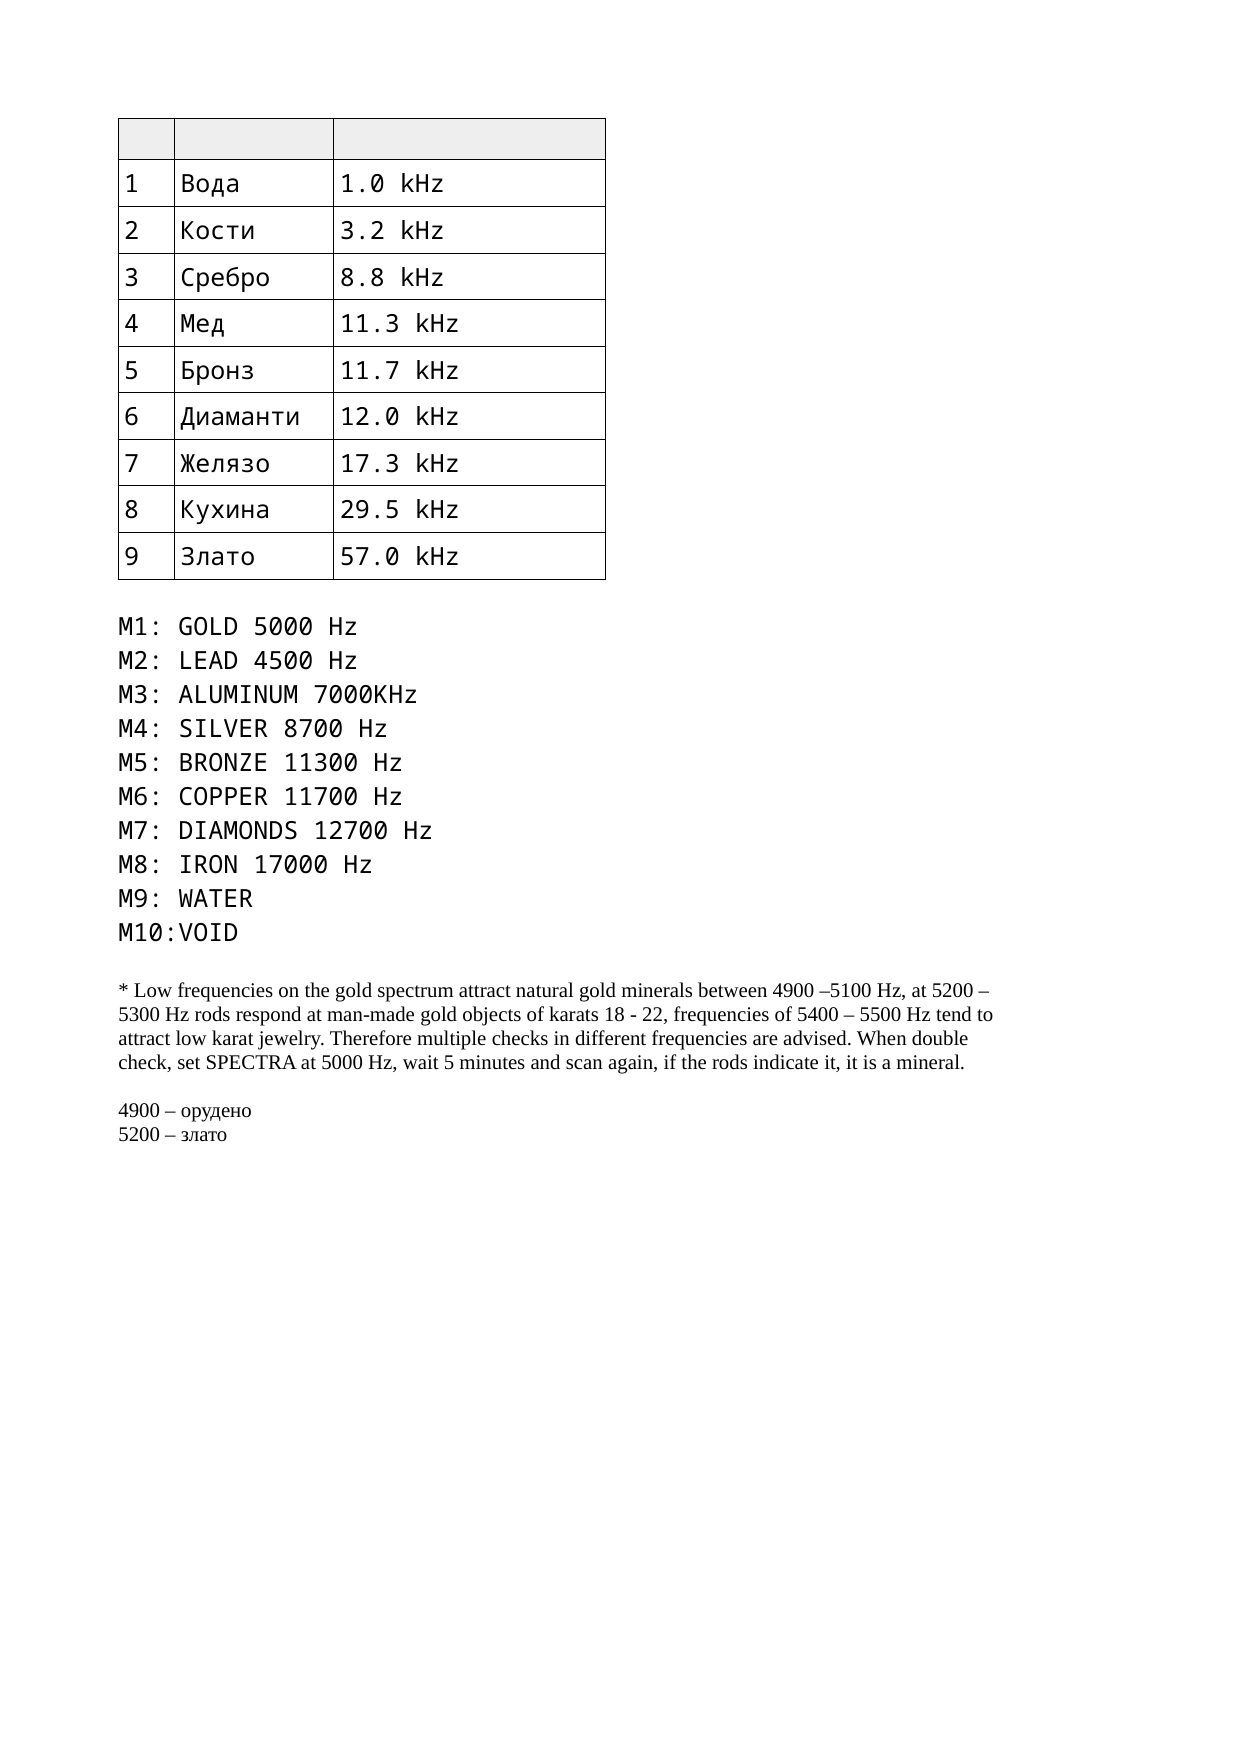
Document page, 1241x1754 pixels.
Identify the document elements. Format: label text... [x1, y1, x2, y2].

table_cell 57.0 kHz [334, 533, 605, 578]
table_cell Вода [175, 160, 333, 206]
text Μ1: GOLD 5000 Hz [118, 608, 1122, 642]
table_cell 8 [119, 486, 174, 532]
table_header [334, 119, 605, 159]
table_cell 9 [119, 533, 174, 578]
table_cell 11.7 kHz [334, 347, 605, 392]
table_cell 4 [119, 300, 174, 346]
table_cell 5 [119, 347, 174, 392]
table_header [175, 119, 333, 159]
table_cell Сребро [175, 254, 333, 299]
text * Low frequencies on the gold spectrum attract natural gold minerals between 4900 –5100 Hz, at 5200 – 5300 Hz rods respond at man-made gold objects of karats 18 - 22, frequencies of 5400 – 5500 Hz tend to attract low karat jewelry. Therefore multiple checks in different frequencies are advised. When double check, set SPECTRA at 5000 Hz, wait 5 minutes and scan again, if the rods indicate it, it is a mineral. [118, 978, 1122, 1074]
table_cell Бронз [175, 347, 333, 392]
table_cell 3 [119, 254, 174, 299]
text 5200 – злато [118, 1122, 1122, 1146]
table_cell Кости [175, 207, 333, 252]
table_header [119, 119, 174, 159]
table_cell 1.0 kHz [334, 160, 605, 206]
table_cell 17.3 kHz [334, 440, 605, 485]
table_cell 11.3 kHz [334, 300, 605, 346]
table_cell 7 [119, 440, 174, 485]
table_cell 3.2 kHz [334, 207, 605, 252]
text 4900 – орудено [118, 1098, 1122, 1122]
text Μ2: LEAD 4500 Hz Μ3: ALUMINUM 7000KHz Μ4: SILVER 8700 Hz Μ5: BRONZE 11300 Hz Μ6: COPPER 11700 Hz Μ7: DIAMONDS 12700 Hz Μ8: IRON 17000 Hz M9: WATER M10:VOID [118, 642, 1122, 949]
table_cell Кухина [175, 486, 333, 532]
table_cell 8.8 kHz [334, 254, 605, 299]
table_cell Мед [175, 300, 333, 346]
table_cell Диаманти [175, 393, 333, 439]
table_cell 1 [119, 160, 174, 206]
table_cell Злато [175, 533, 333, 578]
table_cell 2 [119, 207, 174, 252]
table_cell 6 [119, 393, 174, 439]
table_cell Желязо [175, 440, 333, 485]
table_cell 12.0 kHz [334, 393, 605, 439]
table_cell 29.5 kHz [334, 486, 605, 532]
